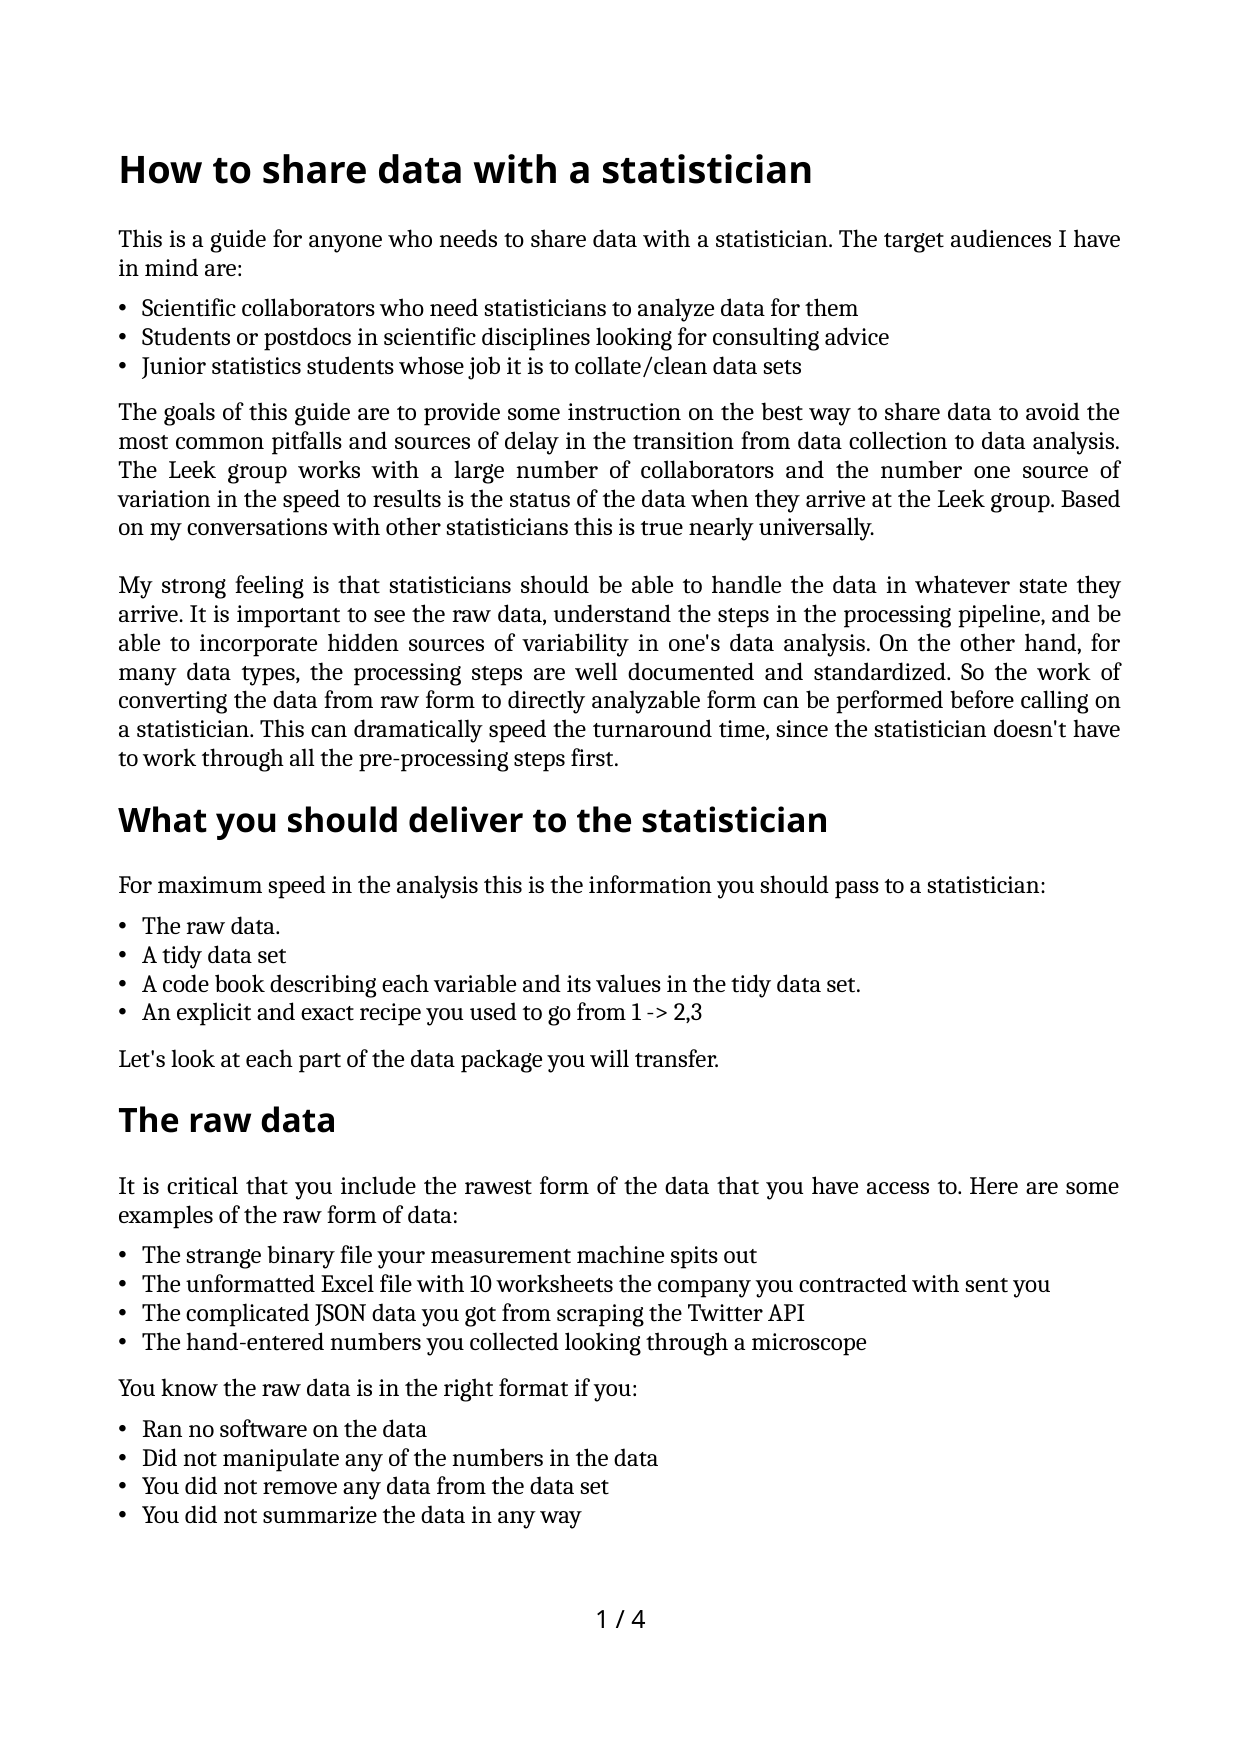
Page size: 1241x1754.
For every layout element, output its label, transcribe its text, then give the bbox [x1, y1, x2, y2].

list You did not remove any data from the data set [118, 1472, 1122, 1501]
text Let's look at each part of the data package you will transfer. [118, 1045, 1122, 1073]
list Scientific collaborators who need statisticians to analyze data for them [118, 294, 1122, 323]
subtitle What you should deliver to the statistician [118, 796, 1122, 842]
list Did not manipulate any of the numbers in the data [118, 1443, 1122, 1472]
subtitle The raw data [118, 1097, 1122, 1143]
text The goals of this guide are to provide some instruction on the best way to share data to avoid the most common pitfalls and sources of delay in the transition from data collection to data analysis. The Leek group works with a large number of collaborators and the number one source of variation in the speed to results is the status of the data when they arrive at the Leek group. Based on my conversations with other statisticians this is true nearly universally. [118, 398, 1122, 542]
list The strange binary file your measurement machine spits out [118, 1241, 1122, 1270]
list A tidy data set [118, 941, 1122, 969]
list Ran no software on the data [118, 1415, 1122, 1443]
list The hand-entered numbers you collected looking through a microscope [118, 1328, 1122, 1356]
list The raw data. [118, 912, 1122, 941]
text For maximum speed in the analysis this is the information you should pass to a statistician: [118, 871, 1122, 900]
list An explicit and exact recipe you used to go from 1 -> 2,3 [118, 998, 1122, 1027]
list You did not summarize the data in any way [118, 1501, 1122, 1530]
list Junior statistics students whose job it is to collate/clean data sets [118, 352, 1122, 381]
text It is critical that you include the rawest form of the data that you have access to. Here are some examples of the raw form of data: [118, 1172, 1122, 1230]
list The unformatted Excel file with 10 worksheets the company you contracted with sent you [118, 1270, 1122, 1299]
subtitle How to share data with a statistician [118, 143, 1122, 195]
list A code book describing each variable and its values in the tidy data set. [118, 969, 1122, 998]
list The complicated JSON data you got from scraping the Twitter API [118, 1299, 1122, 1328]
list Students or postdocs in scientific disciplines looking for consulting advice [118, 323, 1122, 352]
text This is a guide for anyone who needs to share data with a statistician. The target audiences I have in mind are: [118, 225, 1122, 282]
text You know the raw data is in the right format if you: [118, 1374, 1122, 1403]
text My strong feeling is that statisticians should be able to handle the data in whatever state they arrive. It is important to see the raw data, understand the steps in the processing pipeline, and be able to incorporate hidden sources of variability in one's data analysis. On the other hand, for many data types, the processing steps are well documented and standardized. So the work of converting the data from raw form to directly analyzable form can be performed before calling on a statistician. This can dramatically speed the turnaround time, since the statistician doesn't have to work through all the pre-processing steps first. [118, 571, 1122, 773]
